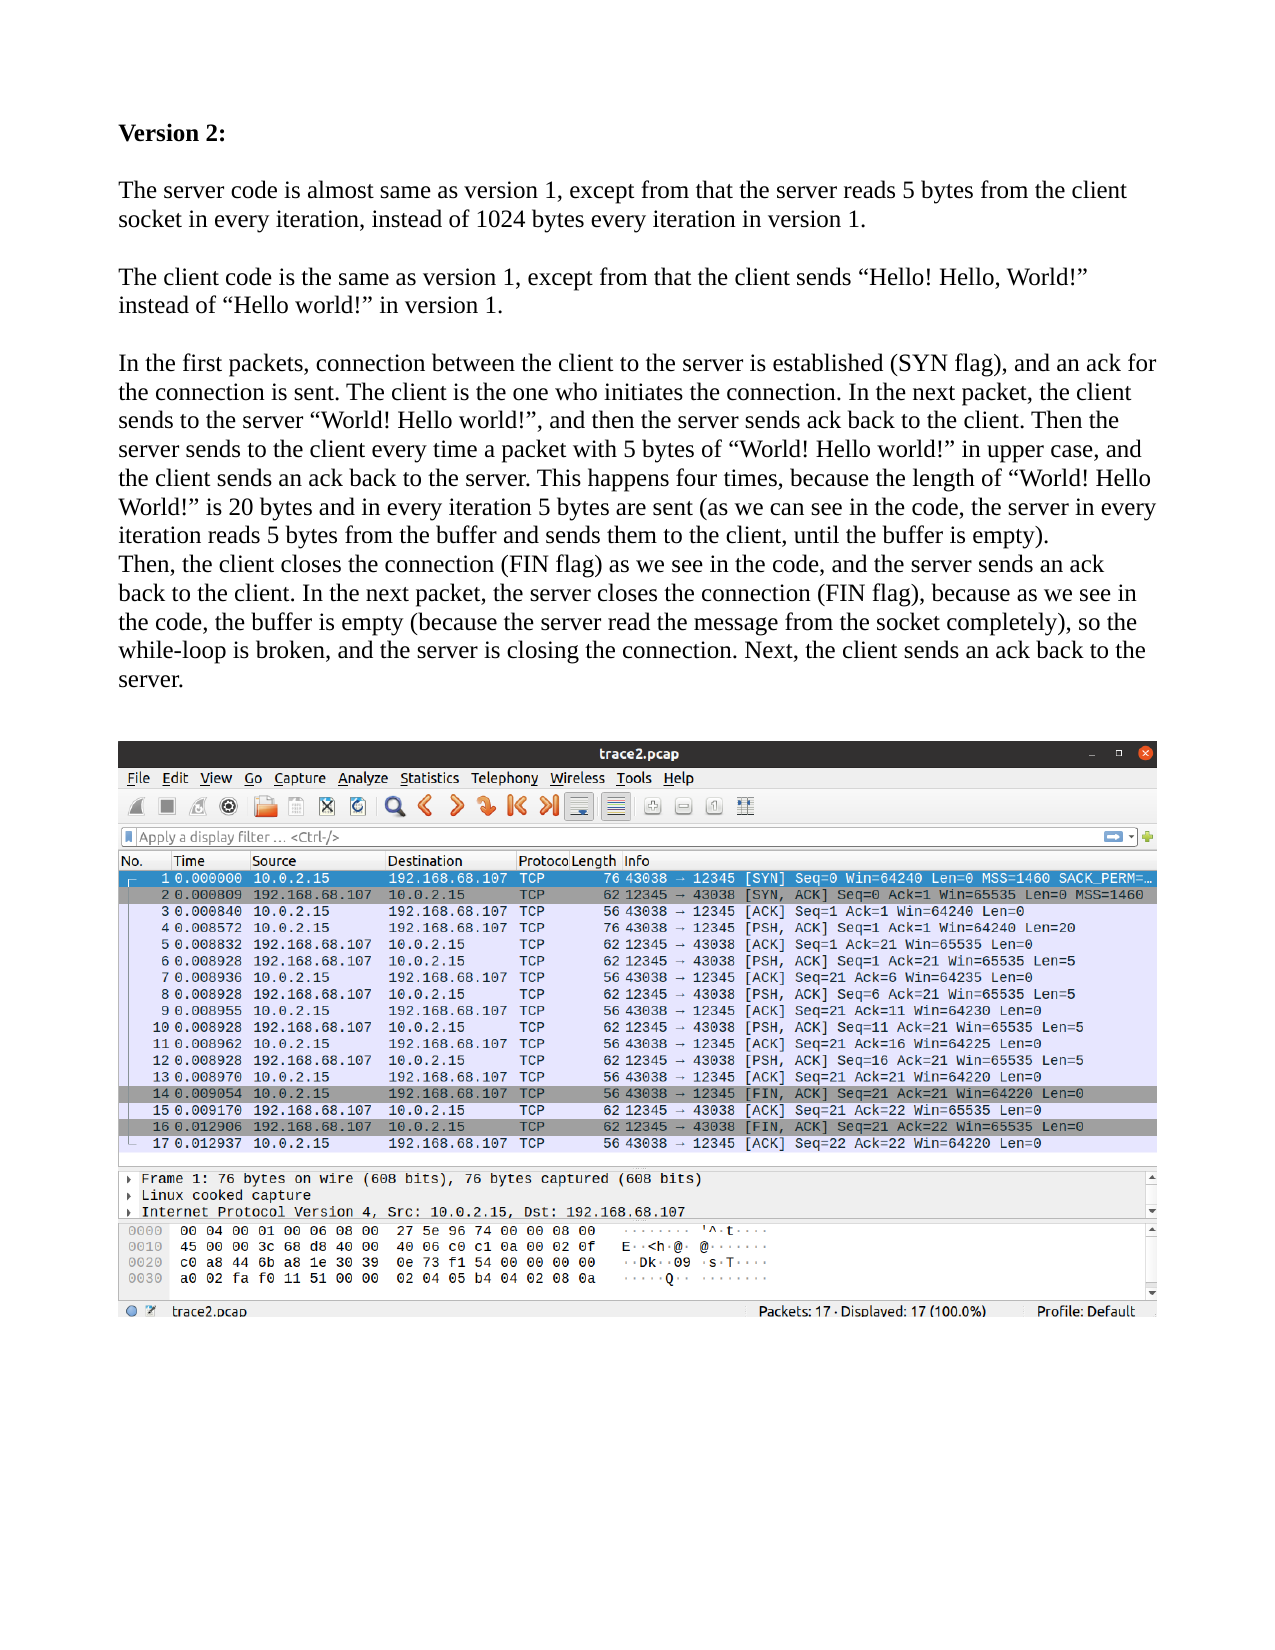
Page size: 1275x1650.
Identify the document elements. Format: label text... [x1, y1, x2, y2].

text In the first packets, connection between the client to the server is established (SYN flag), and an ack for the connection is sent. The client is the one who initiates the connection. In the next packet, the client sends to the server “World! Hello world!”, and then the server sends ack back to the client. Then the server sends to the client every time a packet with 5 bytes of “World! Hello world!” in upper case, and the client sends an ack back to the server. This happens four times, because the length of “World! Hello World!” is 20 bytes and in every iteration 5 bytes are sent (as we can see in the code, the server in every iteration reads 5 bytes from the buffer and sends them to the client, until the buffer is empty). [118, 348, 1157, 549]
picture [118, 741, 1157, 1317]
text Version 2: [118, 118, 1157, 147]
text The server code is almost same as version 1, except from that the server reads 5 bytes from the client socket in every iteration, instead of 1024 bytes every iteration in version 1. [118, 176, 1157, 233]
text The client code is the same as version 1, except from that the client sends “Hello! Hello, World!” instead of “Hello world!” in version 1. [118, 262, 1157, 319]
text Then, the client closes the connection (FIN flag) as we see in the code, and the server sends an ack back to the client. In the next packet, the server closes the connection (FIN flag), because as we see in the code, the buffer is empty (because the server read the message from the socket completely), so the while-loop is broken, and the server is closing the connection. Next, the client sends an ack back to the server. [118, 549, 1157, 693]
